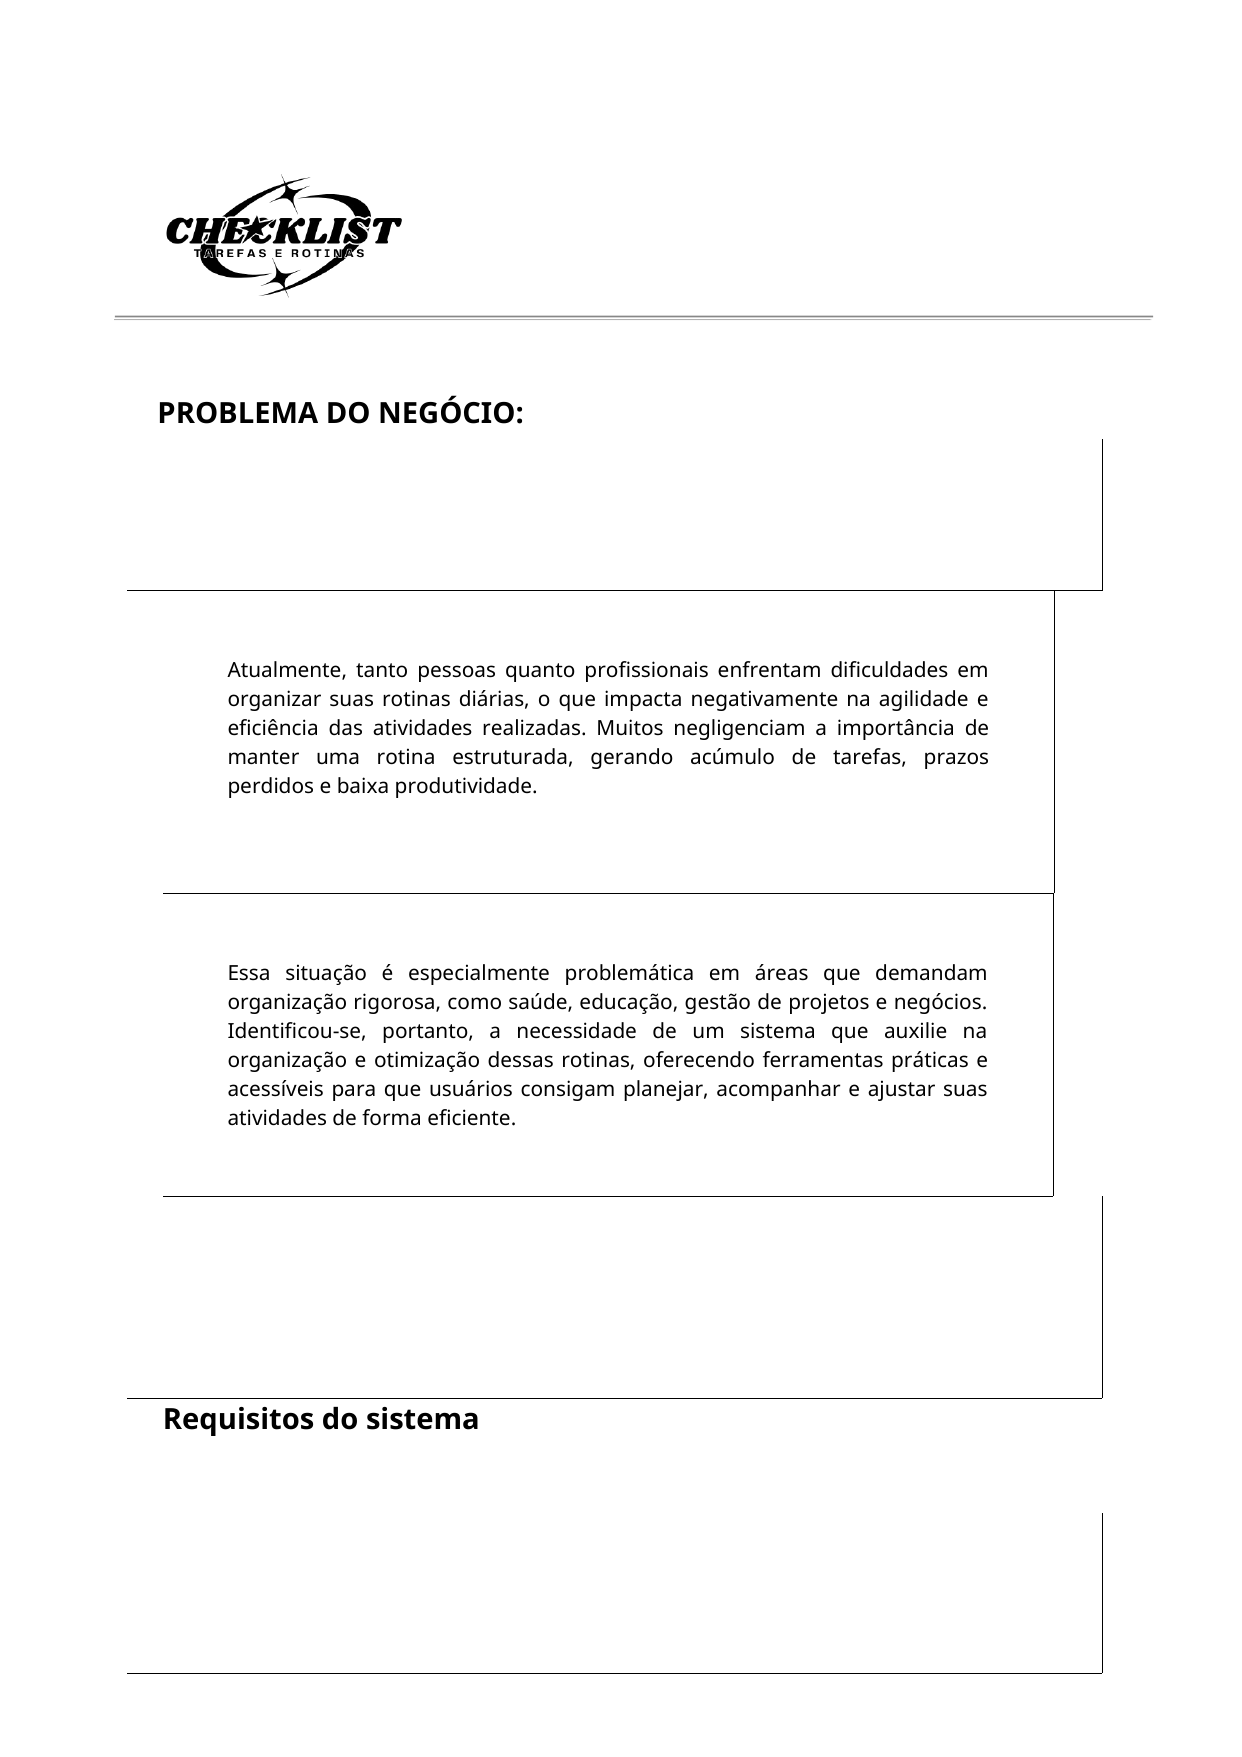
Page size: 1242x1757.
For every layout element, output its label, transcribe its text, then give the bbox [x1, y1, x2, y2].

text Essa situação é especialmente problemática em áreas que demandam organização rigorosa, como saúde, educação, gestão de projetos e negócios. Identificou-se, portanto, a necessidade de um sistema que auxilie na organização e otimização dessas rotinas, oferecendo ferramentas práticas e acessíveis para que usuários consigam planejar, acompanhar e ajustar suas atividades de forma eficiente. [163, 893, 1053, 1196]
text Atualmente, tanto pessoas quanto profissionais enfrentam dificuldades em organizar suas rotinas diárias, o que impacta negativamente na agilidade e eficiência das atividades realizadas. Muitos negligenciam a importância de manter uma rotina estruturada, gerando acúmulo de tarefas, prazos perdidos e baixa produtividade. [163, 591, 1054, 799]
text PROBLEMA DO NEGÓCIO: [127, 393, 1102, 432]
text Requisitos do sistema [163, 1398, 1102, 1438]
